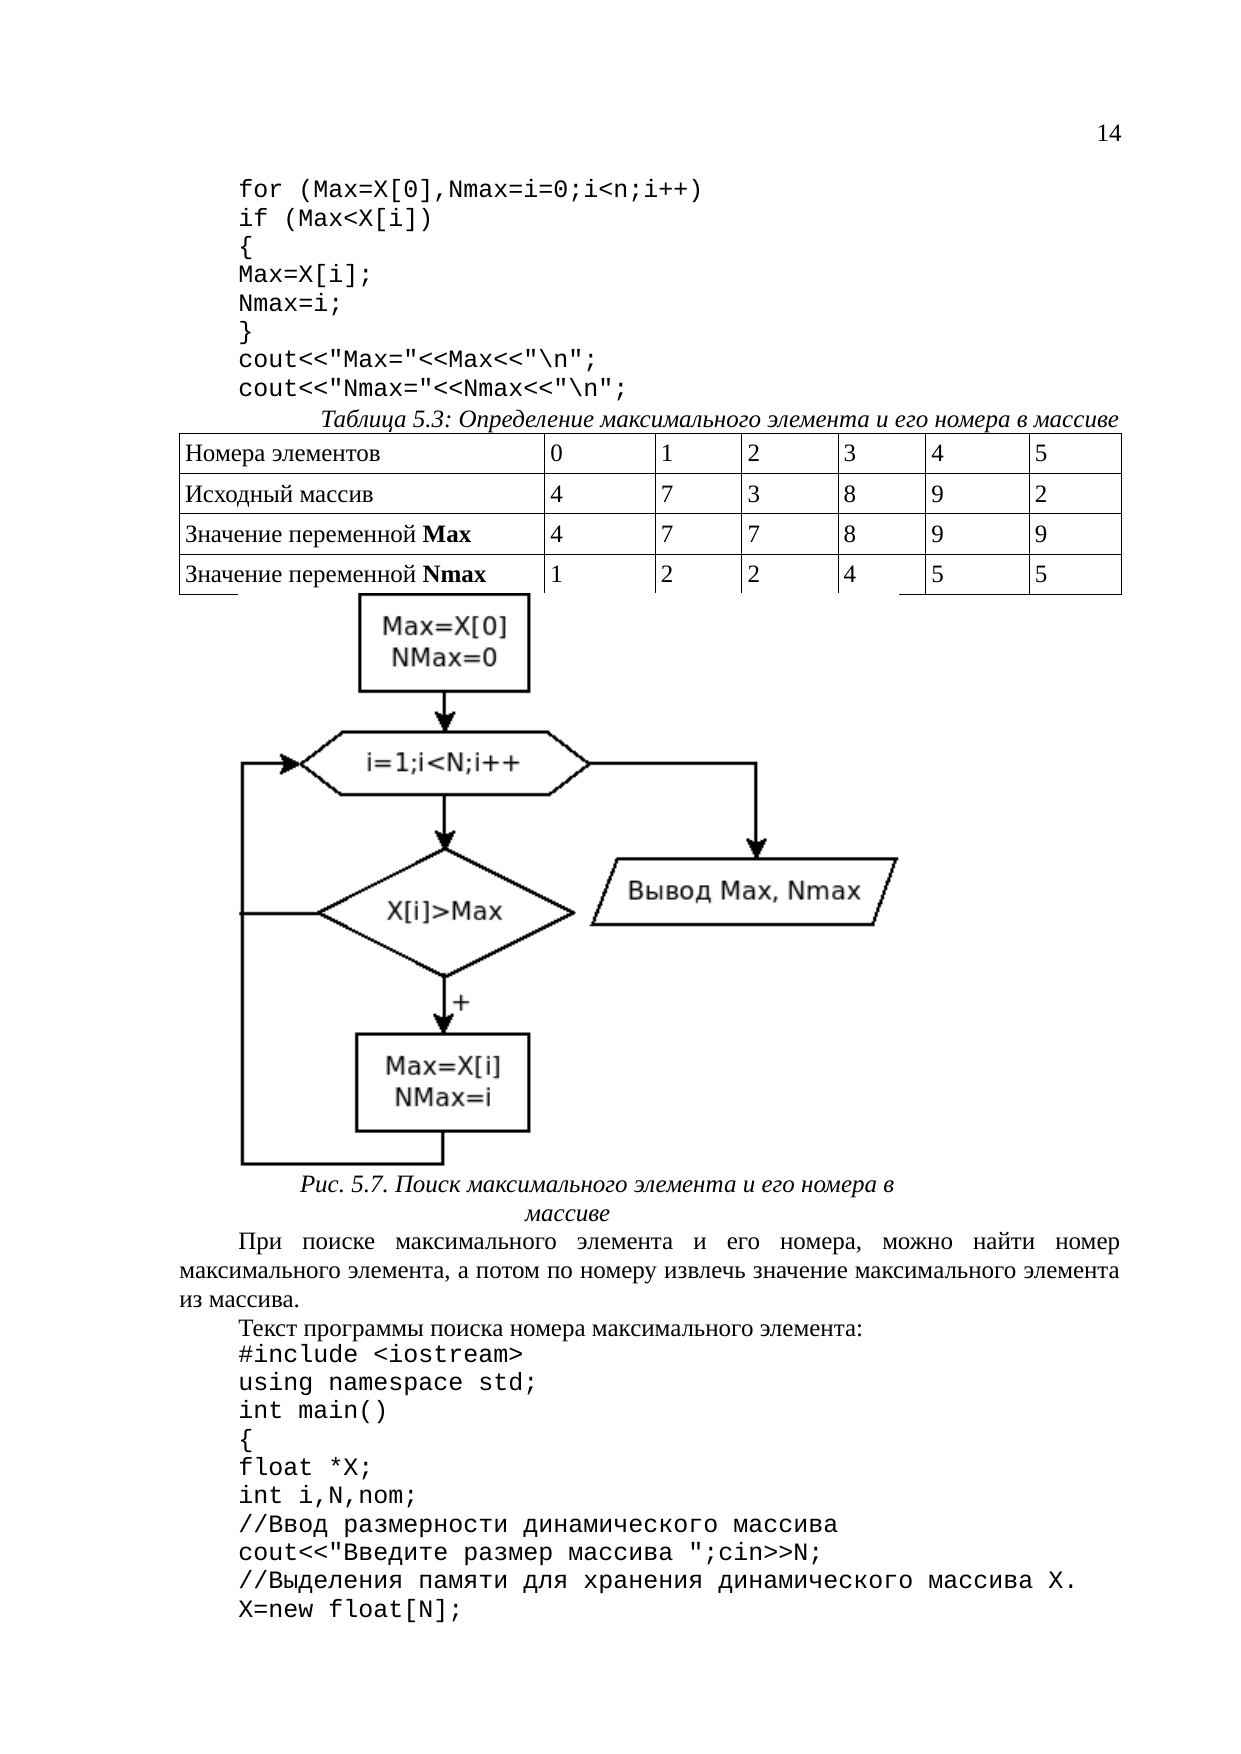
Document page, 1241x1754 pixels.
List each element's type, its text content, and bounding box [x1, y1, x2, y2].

text //Выделения памяти для хранения динамического массива X. [238, 1568, 1121, 1596]
text При поиске максимального элемента и его номера, можно найти номер максимального элемента, а потом по номеру извлечь значение максимального элемента из массива. [179, 1226, 1121, 1313]
table_cell 2 [742, 555, 838, 593]
table_cell 7 [656, 514, 741, 553]
text #include <iostream> [238, 1341, 1121, 1370]
text using namespace std; [238, 1370, 1121, 1398]
table_header 0 [545, 434, 655, 473]
text Текст программы поиска номера максимального элемента: [179, 1313, 1121, 1341]
text } [238, 319, 1121, 347]
table_cell 9 [926, 514, 1029, 553]
table_header 4 [926, 434, 1029, 473]
table_header 2 [742, 434, 838, 473]
table_cell 2 [1030, 474, 1121, 513]
text int i,N,nom; [238, 1483, 1121, 1511]
table_header Номера элементов [180, 434, 544, 473]
text float *X; [238, 1455, 1121, 1483]
text cout<<"Nmax="<<Nmax<<"\n"; [238, 375, 1121, 404]
picture [238, 593, 900, 1169]
text Max=X[i]; [238, 262, 1121, 290]
table_cell 8 [839, 514, 925, 553]
text if (Max<X[i]) [238, 205, 1121, 234]
table_cell Значение переменной Max [180, 514, 544, 553]
table_cell 7 [742, 514, 838, 553]
text Рис. 5.7. Поиск максимального элемента и его номера в массиве [238, 1169, 899, 1226]
text int main() [238, 1398, 1121, 1426]
table_cell 7 [656, 474, 741, 513]
table_cell 4 [545, 474, 655, 513]
table_cell 9 [1030, 514, 1121, 553]
table_header 5 [1030, 434, 1121, 473]
table_cell Исходный массив [180, 474, 544, 513]
table_cell 1 [545, 555, 655, 593]
text X=new float[N]; [238, 1596, 1121, 1625]
text cout<<"Введите размер массива ";cin>>N; [238, 1540, 1121, 1568]
table_cell 9 [926, 474, 1029, 513]
table_cell Значение переменной Nmax [180, 555, 544, 594]
table_cell 4 [839, 555, 925, 594]
table_cell 8 [839, 474, 925, 513]
table_header 3 [839, 434, 925, 473]
table_cell 4 [545, 514, 655, 553]
text Nmax=i; [238, 290, 1121, 319]
text Таблица 5.3: Определение максимального элемента и его номера в массиве [179, 404, 1121, 432]
text { [238, 1426, 1121, 1455]
text cout<<"Max="<<Max<<"\n"; [238, 347, 1121, 375]
table_header 1 [656, 434, 741, 473]
text for (Max=X[0],Nmax=i=0;i<n;i++) [238, 177, 1121, 205]
text { [238, 234, 1121, 262]
table_cell 5 [926, 555, 1029, 594]
table_cell 3 [742, 474, 838, 513]
table_cell 5 [1030, 555, 1121, 594]
table_cell 2 [656, 555, 741, 593]
text //Ввод размерности динамического массива [238, 1511, 1121, 1540]
